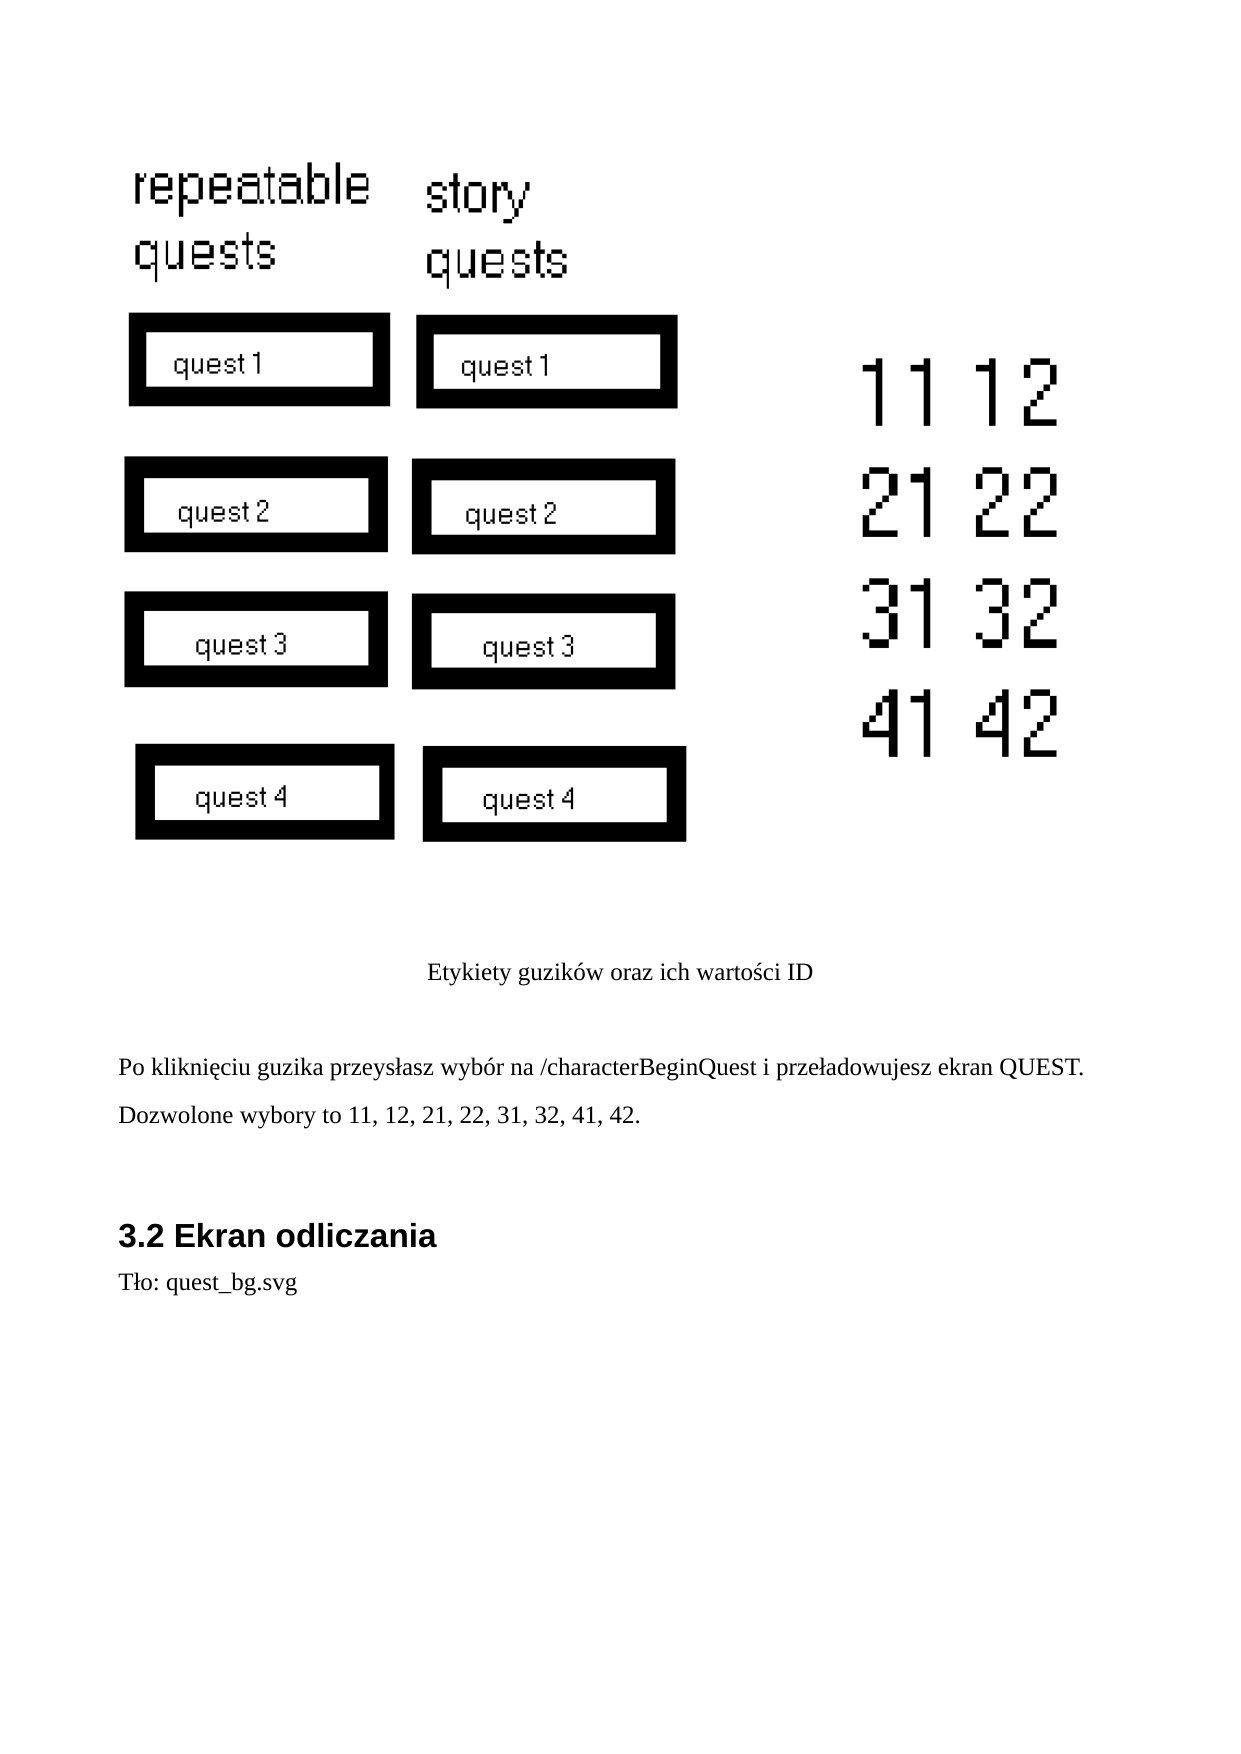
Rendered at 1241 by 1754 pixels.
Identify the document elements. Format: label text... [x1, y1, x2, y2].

picture [118, 145, 1123, 905]
text Tło: quest_bg.svg [118, 1267, 1122, 1295]
text Dozwolone wybory to 11, 12, 21, 22, 31, 32, 41, 42. [118, 1100, 1122, 1128]
subtitle 3.2 Ekran odliczania [118, 1216, 1122, 1254]
text Etykiety guzików oraz ich wartości ID [118, 957, 1122, 986]
text Po kliknięciu guzika przeysłasz wybór na /characterBeginQuest i przeładowujesz ekran QUEST. [118, 1052, 1122, 1081]
